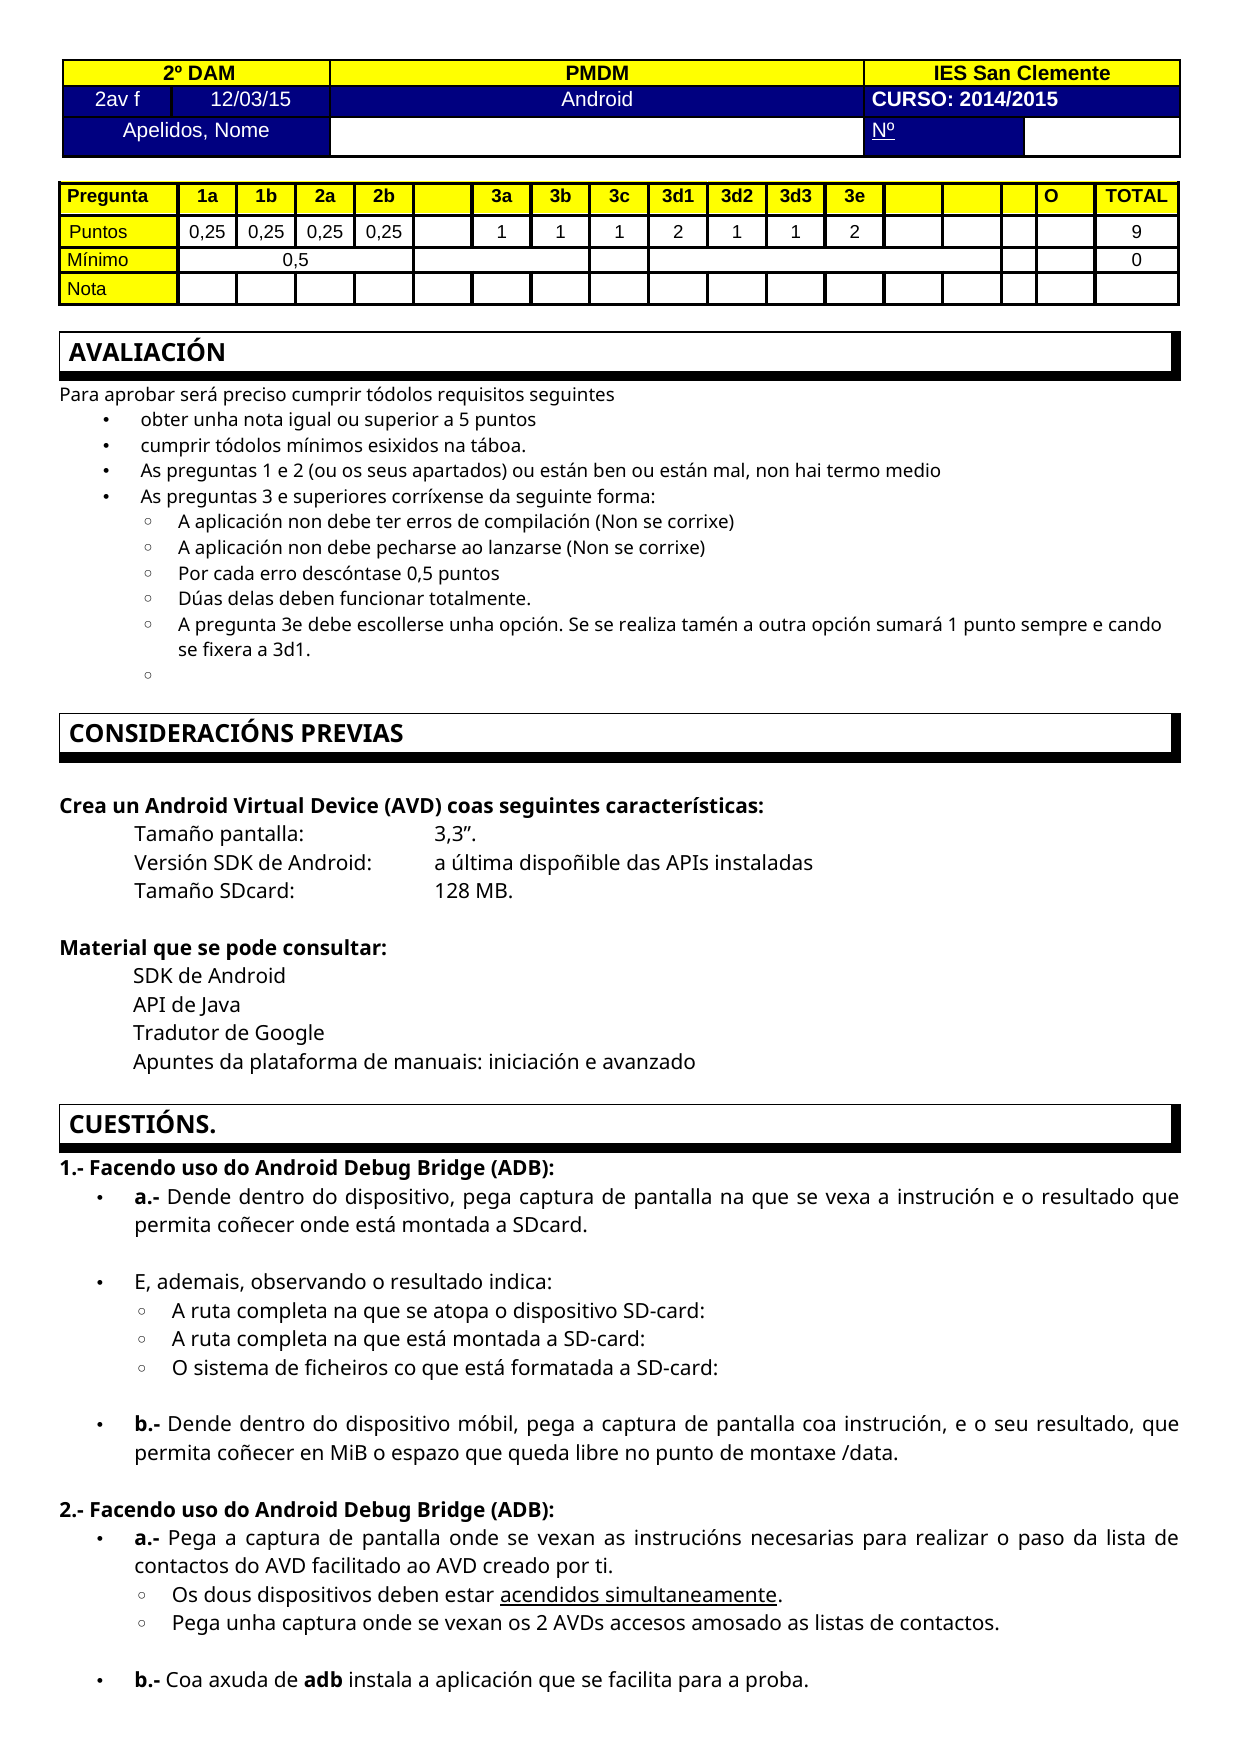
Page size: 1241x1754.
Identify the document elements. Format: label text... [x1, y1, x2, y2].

table_cell Mínimo [61, 249, 176, 271]
text CUESTIÓNS. [60, 1105, 1171, 1143]
table_cell 2av f [64, 87, 170, 116]
table_cell [709, 274, 765, 303]
table_cell [533, 274, 588, 303]
list b.- Coa axuda de adb instala a aplicación que se facilita para a proba. [97, 1665, 1181, 1694]
table_cell [1003, 217, 1035, 246]
list A ruta completa na que se atopa o dispositivo SD-card: [134, 1296, 1181, 1324]
table_cell [768, 274, 823, 303]
table_header 2a [297, 185, 353, 213]
text Crea un Android Virtual Device (AVD) coas seguintes características: [59, 791, 1181, 819]
table_header 3d1 [650, 185, 706, 213]
table_cell Nota [61, 274, 176, 303]
table_cell [944, 217, 1000, 246]
list As preguntas 3 e superiores corríxense da seguinte forma: [103, 483, 1181, 509]
table_header [944, 185, 1000, 213]
table_cell [650, 274, 706, 303]
text AVALIACIÓN [60, 333, 1171, 371]
table_header IES San Clemente [865, 61, 1179, 85]
table_header [1003, 185, 1035, 213]
text API de Java [133, 990, 1181, 1018]
table_cell Android [331, 87, 863, 116]
table_header O [1038, 185, 1093, 213]
table_cell [650, 249, 1000, 271]
table_cell Puntos [61, 217, 176, 246]
table_cell [944, 274, 1000, 303]
table_cell 0,25 [356, 217, 412, 246]
table_cell 1 [533, 217, 588, 246]
list Os dous dispositivos deben estar acendidos simultaneamente. [134, 1580, 1181, 1608]
table_cell [474, 274, 529, 303]
table_header 3a [474, 185, 529, 213]
table_cell [415, 274, 470, 303]
list Por cada erro descóntase 0,5 puntos [140, 560, 1181, 585]
table_header 3b [533, 185, 588, 213]
table_cell [591, 274, 647, 303]
table_header [415, 185, 470, 213]
list O sistema de ficheiros co que está formatada a SD-card: [134, 1353, 1181, 1381]
text Tradutor de Google [133, 1018, 1181, 1047]
list E, ademais, observando o resultado indica: [97, 1267, 1181, 1296]
table_cell 0,5 [1097, 249, 1177, 271]
text Tamaño pantalla: 3,3”. [59, 819, 1181, 848]
table_header 3e [827, 185, 882, 213]
table_cell [1038, 249, 1093, 271]
table_header PMDM [331, 61, 863, 85]
table_cell 0,25 [238, 217, 294, 246]
text 2.- Facendo uso do Android Debug Bridge (ADB): [59, 1495, 1181, 1523]
table_cell [331, 118, 863, 155]
table_cell [1003, 249, 1035, 271]
list a.- Pega a captura de pantalla onde se vexan as instrucións necesarias para realizar o paso da lista de contactos do AVD facilitado ao AVD creado por ti. [97, 1523, 1181, 1580]
table_header 2º DAM [64, 61, 329, 85]
text Material que se pode consultar: [59, 933, 1181, 962]
table_cell 1 [768, 217, 823, 246]
text SDK de Android [133, 962, 1181, 990]
table_header 3d2 [709, 185, 765, 213]
table_cell [297, 274, 353, 303]
list Pega unha captura onde se vexan os 2 AVDs accesos amosado as listas de contactos. [134, 1608, 1181, 1637]
list Dúas delas deben funcionar totalmente. [140, 585, 1181, 611]
table_cell [886, 274, 941, 303]
text Apuntes da plataforma de manuais: iniciación e avanzado [133, 1047, 1181, 1075]
list b.- Dende dentro do dispositivo móbil, pega a captura de pantalla coa instrución, e o seu resultado, que permita coñecer en MiB o espazo que queda libre no punto de montaxe /data. [97, 1409, 1181, 1466]
table_cell [415, 249, 588, 271]
table_cell [356, 274, 412, 303]
table_header Pregunta [61, 185, 176, 213]
table_header 3c [591, 185, 647, 213]
table_cell 0,5 [180, 249, 412, 271]
list cumprir tódolos mínimos esixidos na táboa. [103, 432, 1181, 458]
table_header [886, 185, 941, 213]
list A aplicación non debe ter erros de compilación (Non se corrixe) [140, 509, 1181, 534]
table_header 1a [180, 185, 235, 213]
text Tamaño SDcard: 128 MB. [59, 876, 1181, 905]
table_cell Nº [865, 118, 1023, 155]
table_header 2b [356, 185, 412, 213]
list A pregunta 3e debe escollerse unha opción. Se se realiza tamén a outra opción sumará 1 punto sempre e cando se fixera a 3d1. [140, 611, 1181, 662]
list A aplicación non debe pecharse ao lanzarse (Non se corrixe) [140, 534, 1181, 560]
table_cell [1025, 118, 1179, 155]
list a.- Dende dentro do dispositivo, pega captura de pantalla na que se vexa a instrución e o resultado que permita coñecer onde está montada a SDcard. [97, 1182, 1181, 1239]
table_header TOTAL [1097, 185, 1177, 213]
table_cell 1 [591, 217, 647, 246]
table_cell [886, 217, 941, 246]
table_cell 0,25 [180, 217, 235, 246]
table_cell [827, 274, 882, 303]
table_cell [1038, 274, 1093, 303]
table_cell Apelidos, Nome [64, 118, 329, 155]
text 1.- Facendo uso do Android Debug Bridge (ADB): [59, 1153, 1181, 1182]
list obter unha nota igual ou superior a 5 puntos [103, 407, 1181, 432]
table_cell 1 [709, 217, 765, 246]
list A ruta completa na que está montada a SD-card: [134, 1324, 1181, 1353]
table_cell 12/03/15 [173, 87, 329, 116]
text CONSIDERACIÓNS PREVIAS [60, 714, 1171, 752]
table_header 3d3 [768, 185, 823, 213]
table_cell CURSO: 2014/2015 [865, 87, 1179, 116]
table_cell [1003, 274, 1035, 303]
table_cell 1 [474, 217, 529, 246]
text Versión SDK de Android: a última dispoñible das APIs instaladas [59, 848, 1181, 876]
table_cell 0,25 [297, 217, 353, 246]
table_cell [1038, 217, 1093, 246]
table_cell [591, 249, 647, 271]
table_cell [238, 274, 294, 303]
table_cell 2 [827, 217, 882, 246]
table_cell [415, 217, 470, 246]
list As preguntas 1 e 2 (ou os seus apartados) ou están ben ou están mal, non hai termo medio [103, 458, 1181, 483]
table_cell [180, 274, 235, 303]
table_cell 10 [1097, 217, 1177, 246]
table_header 1b [238, 185, 294, 213]
text Para aprobar será preciso cumprir tódolos requisitos seguintes [59, 381, 1181, 407]
table_cell [1097, 274, 1177, 303]
table_cell 2 [650, 217, 706, 246]
